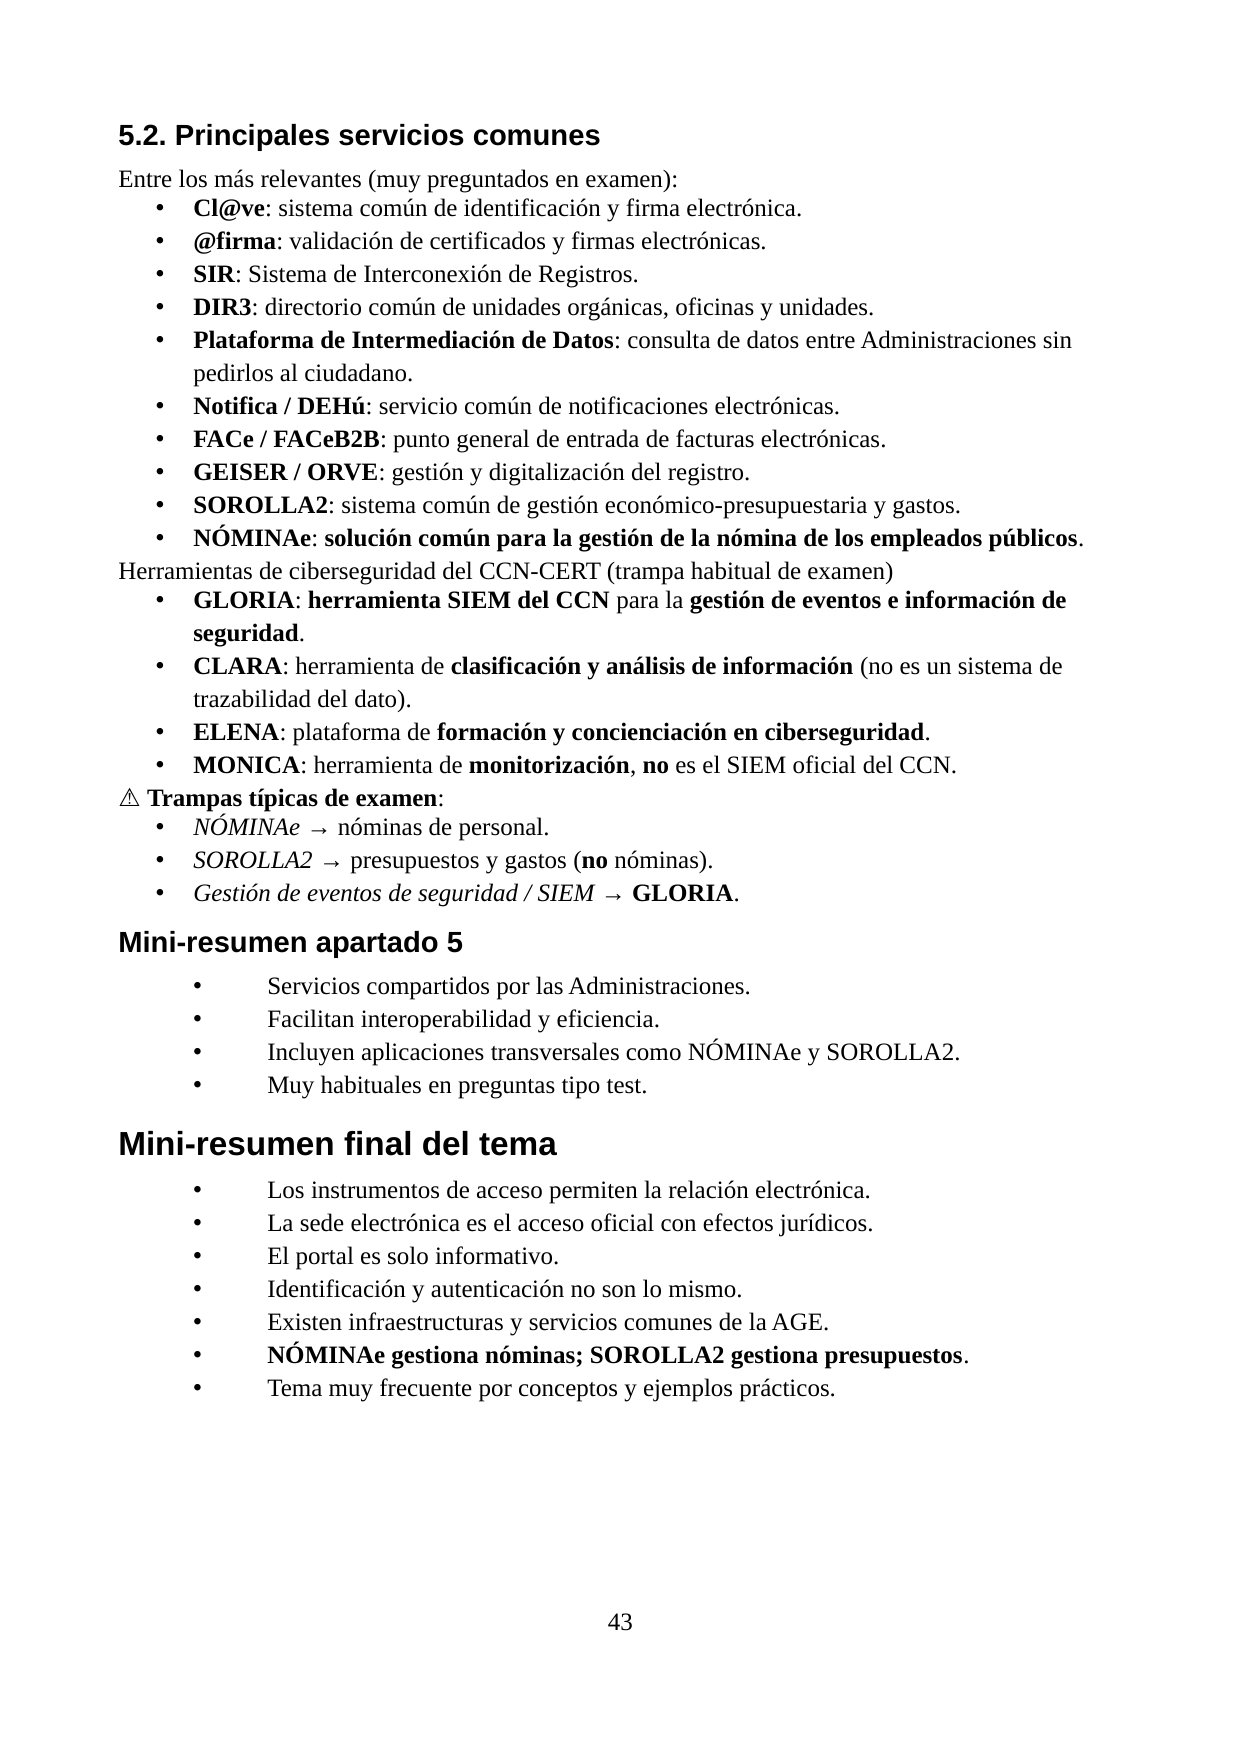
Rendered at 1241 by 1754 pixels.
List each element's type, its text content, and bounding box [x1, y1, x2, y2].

list NÓMINAe: solución común para la gestión de la nómina de los empleados públicos. [156, 523, 1122, 552]
list SOROLLA2: sistema común de gestión económico-presupuestaria y gastos. [156, 490, 1122, 519]
list La sede electrónica es el acceso oficial con efectos jurídicos. [193, 1208, 1122, 1237]
list GEISER / ORVE: gestión y digitalización del registro. [156, 457, 1122, 486]
text ⚠️ Trampas típicas de examen: [118, 783, 1122, 812]
list NÓMINAe gestiona nóminas; SOROLLA2 gestiona presupuestos. [193, 1340, 1122, 1369]
list Cl@ve: sistema común de identificación y firma electrónica. [156, 193, 1122, 222]
list Incluyen aplicaciones transversales como NÓMINAe y SOROLLA2. [193, 1037, 1122, 1066]
list GLORIA: herramienta SIEM del CCN para la gestión de eventos e información de seguridad. [156, 585, 1122, 647]
list NÓMINAe → nóminas de personal. [156, 812, 1122, 841]
subtitle 5.2. Principales servicios comunes [118, 118, 1122, 152]
subtitle Mini-resumen final del tema [118, 1124, 1122, 1163]
list Notifica / DEHú: servicio común de notificaciones electrónicas. [156, 391, 1122, 420]
list ELENA: plataforma de formación y concienciación en ciberseguridad. [156, 717, 1122, 746]
list Tema muy frecuente por conceptos y ejemplos prácticos. [193, 1373, 1122, 1402]
list Los instrumentos de acceso permiten la relación electrónica. [193, 1175, 1122, 1204]
subtitle Herramientas de ciberseguridad del CCN-CERT (trampa habitual de examen) [118, 556, 1122, 585]
list CLARA: herramienta de clasificación y análisis de información (no es un sistema de trazabilidad del dato). [156, 651, 1122, 713]
list SOROLLA2 → presupuestos y gastos (no nóminas). [156, 845, 1122, 873]
list Muy habituales en preguntas tipo test. [193, 1071, 1122, 1099]
subtitle Mini-resumen apartado 5 [118, 925, 1122, 959]
list SIR: Sistema de Interconexión de Registros. [156, 259, 1122, 288]
list DIR3: directorio común de unidades orgánicas, oficinas y unidades. [156, 292, 1122, 321]
list Gestión de eventos de seguridad / SIEM → GLORIA. [156, 878, 1122, 907]
list Facilitan interoperabilidad y eficiencia. [193, 1004, 1122, 1033]
list FACe / FACeB2B: punto general de entrada de facturas electrónicas. [156, 424, 1122, 453]
list Identificación y autenticación no son lo mismo. [193, 1274, 1122, 1303]
list Plataforma de Intermediación de Datos: consulta de datos entre Administraciones sin pedirlos al ciudadano. [156, 325, 1122, 387]
text Entre los más relevantes (muy preguntados en examen): [118, 164, 1122, 193]
list MONICA: herramienta de monitorización, no es el SIEM oficial del CCN. [156, 750, 1122, 779]
list Servicios compartidos por las Administraciones. [193, 971, 1122, 1000]
list El portal es solo informativo. [193, 1241, 1122, 1270]
list Existen infraestructuras y servicios comunes de la AGE. [193, 1307, 1122, 1336]
list @firma: validación de certificados y firmas electrónicas. [156, 226, 1122, 255]
